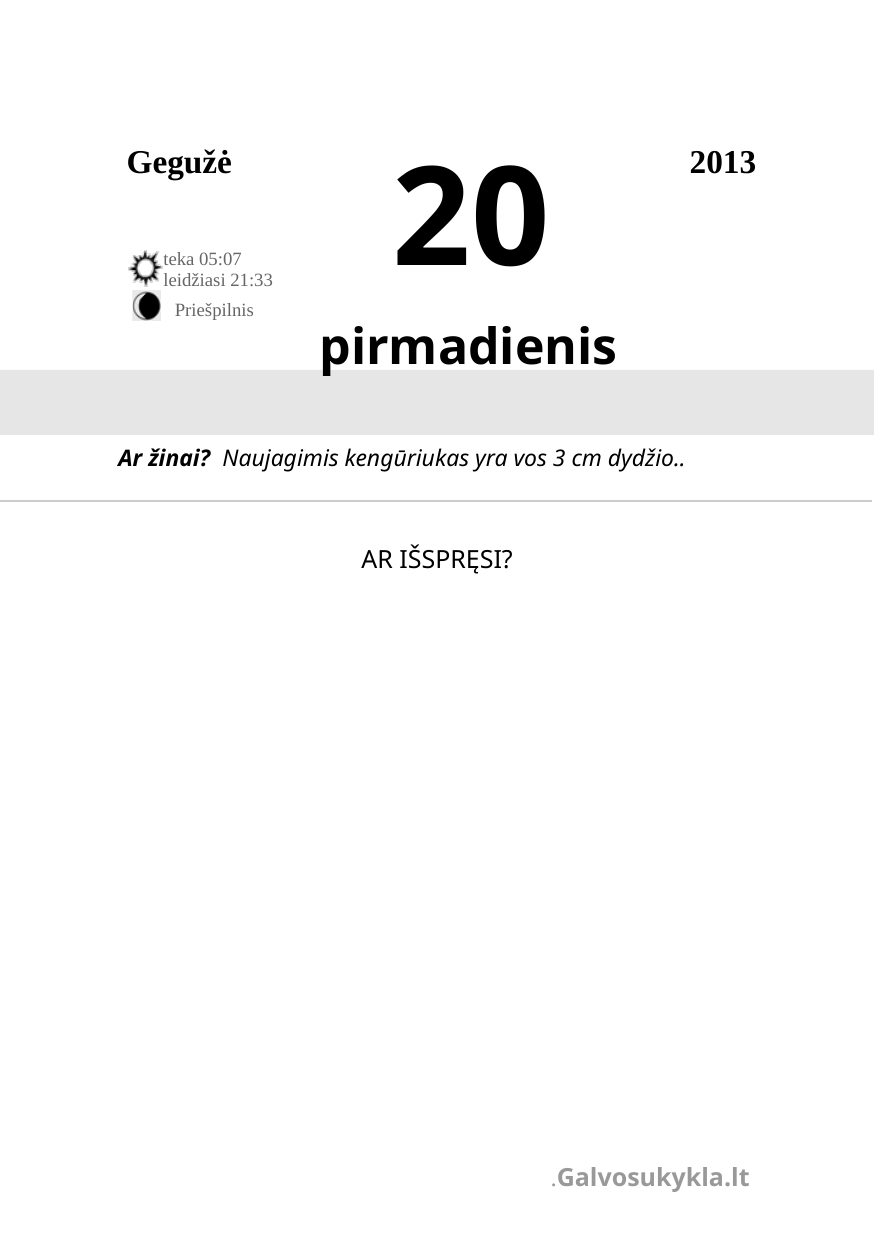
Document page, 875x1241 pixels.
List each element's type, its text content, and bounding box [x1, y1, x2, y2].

table_header Gegužė teka 05:07 leidžiasi 21:33 [118, 118, 298, 287]
table_header 20 pirmadienis [299, 118, 638, 369]
table_header 2013 [638, 118, 756, 369]
table_header Priešpilnis [118, 288, 298, 369]
text AR IŠSPRĘSI? [118, 541, 756, 575]
text Ar žinai? Naujagimis kengūriukas yra vos 3 cm dydžio.. [118, 442, 756, 473]
